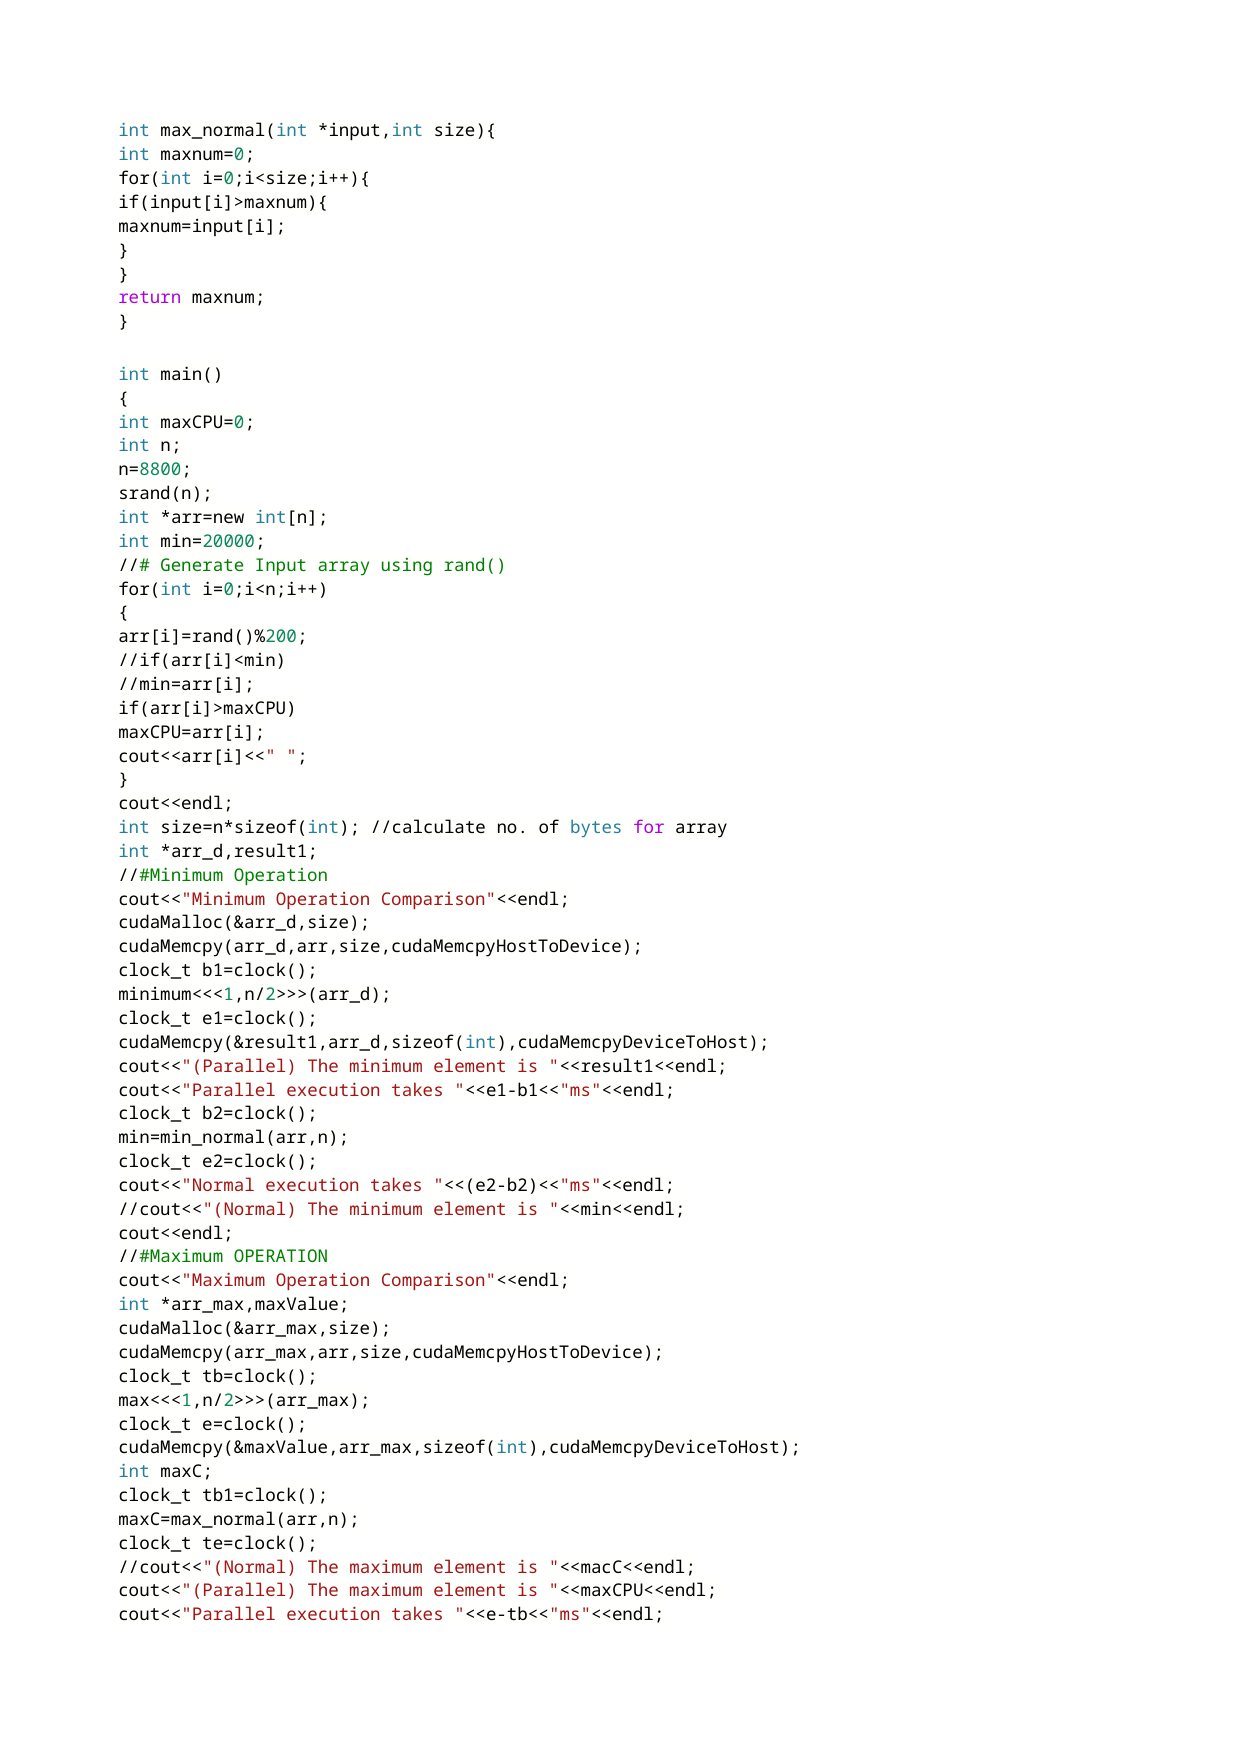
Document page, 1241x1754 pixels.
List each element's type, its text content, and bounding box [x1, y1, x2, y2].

text max<<<1,n/2>>>(arr_max); [118, 1387, 1122, 1411]
text n=8800; [118, 457, 1122, 481]
text min=min_normal(arr,n); [118, 1125, 1122, 1149]
text int max_normal(int *input,int size){ [118, 118, 1122, 142]
text } [118, 767, 1122, 791]
text int maxCPU=0; [118, 409, 1122, 433]
text return maxnum; [118, 285, 1122, 309]
text srand(n); [118, 481, 1122, 505]
text cout<<endl; [118, 791, 1122, 815]
text cudaMalloc(&arr_max,size); [118, 1316, 1122, 1339]
text maxnum=input[i]; [118, 213, 1122, 237]
text for(int i=0;i<n;i++) [118, 576, 1122, 600]
text clock_t te=clock(); [118, 1530, 1122, 1554]
text cout<<"Maximum Operation Comparison"<<endl; [118, 1268, 1122, 1292]
text int size=n*sizeof(int); //calculate no. of bytes for array [118, 815, 1122, 839]
text clock_t tb=clock(); [118, 1363, 1122, 1387]
text clock_t tb1=clock(); [118, 1483, 1122, 1507]
text { [118, 385, 1122, 409]
text arr[i]=rand()%200; [118, 624, 1122, 648]
text { [118, 600, 1122, 624]
text int *arr_d,result1; [118, 839, 1122, 862]
text int main() [118, 362, 1122, 385]
text maxCPU=arr[i]; [118, 719, 1122, 743]
text clock_t e1=clock(); [118, 1006, 1122, 1029]
text //#Maximum OPERATION [118, 1244, 1122, 1268]
text int n; [118, 433, 1122, 457]
text cout<<arr[i]<<" "; [118, 743, 1122, 767]
text for(int i=0;i<size;i++){ [118, 166, 1122, 190]
text cudaMalloc(&arr_d,size); [118, 910, 1122, 934]
text //if(arr[i]<min) [118, 648, 1122, 672]
text int maxnum=0; [118, 142, 1122, 166]
text cout<<endl; [118, 1220, 1122, 1244]
text int *arr_max,maxValue; [118, 1292, 1122, 1316]
text maxC=max_normal(arr,n); [118, 1507, 1122, 1530]
text //min=arr[i]; [118, 672, 1122, 696]
text //cout<<"(Normal) The minimum element is "<<min<<endl; [118, 1196, 1122, 1220]
text cudaMemcpy(&result1,arr_d,sizeof(int),cudaMemcpyDeviceToHost); [118, 1029, 1122, 1053]
text clock_t b2=clock(); [118, 1101, 1122, 1125]
text //# Generate Input array using rand() [118, 552, 1122, 576]
text int maxC; [118, 1459, 1122, 1483]
text minimum<<<1,n/2>>>(arr_d); [118, 982, 1122, 1006]
text cout<<"(Parallel) The maximum element is "<<maxCPU<<endl; [118, 1578, 1122, 1602]
text if(input[i]>maxnum){ [118, 190, 1122, 213]
text clock_t e=clock(); [118, 1411, 1122, 1435]
text } [118, 261, 1122, 285]
text //cout<<"(Normal) The maximum element is "<<macC<<endl; [118, 1554, 1122, 1578]
text int *arr=new int[n]; [118, 505, 1122, 528]
text cudaMemcpy(&maxValue,arr_max,sizeof(int),cudaMemcpyDeviceToHost); [118, 1435, 1122, 1459]
text cudaMemcpy(arr_d,arr,size,cudaMemcpyHostToDevice); [118, 934, 1122, 958]
text cout<<"Parallel execution takes "<<e1-b1<<"ms"<<endl; [118, 1077, 1122, 1101]
text clock_t e2=clock(); [118, 1149, 1122, 1173]
text cout<<"Normal execution takes "<<(e2-b2)<<"ms"<<endl; [118, 1173, 1122, 1196]
text if(arr[i]>maxCPU) [118, 696, 1122, 719]
text } [118, 309, 1122, 333]
text //#Minimum Operation [118, 862, 1122, 886]
text clock_t b1=clock(); [118, 958, 1122, 982]
text cudaMemcpy(arr_max,arr,size,cudaMemcpyHostToDevice); [118, 1339, 1122, 1363]
text cout<<"(Parallel) The minimum element is "<<result1<<endl; [118, 1053, 1122, 1077]
text cout<<"Parallel execution takes "<<e-tb<<"ms"<<endl; [118, 1602, 1122, 1626]
text } [118, 237, 1122, 261]
text cout<<"Minimum Operation Comparison"<<endl; [118, 886, 1122, 910]
text int min=20000; [118, 528, 1122, 552]
